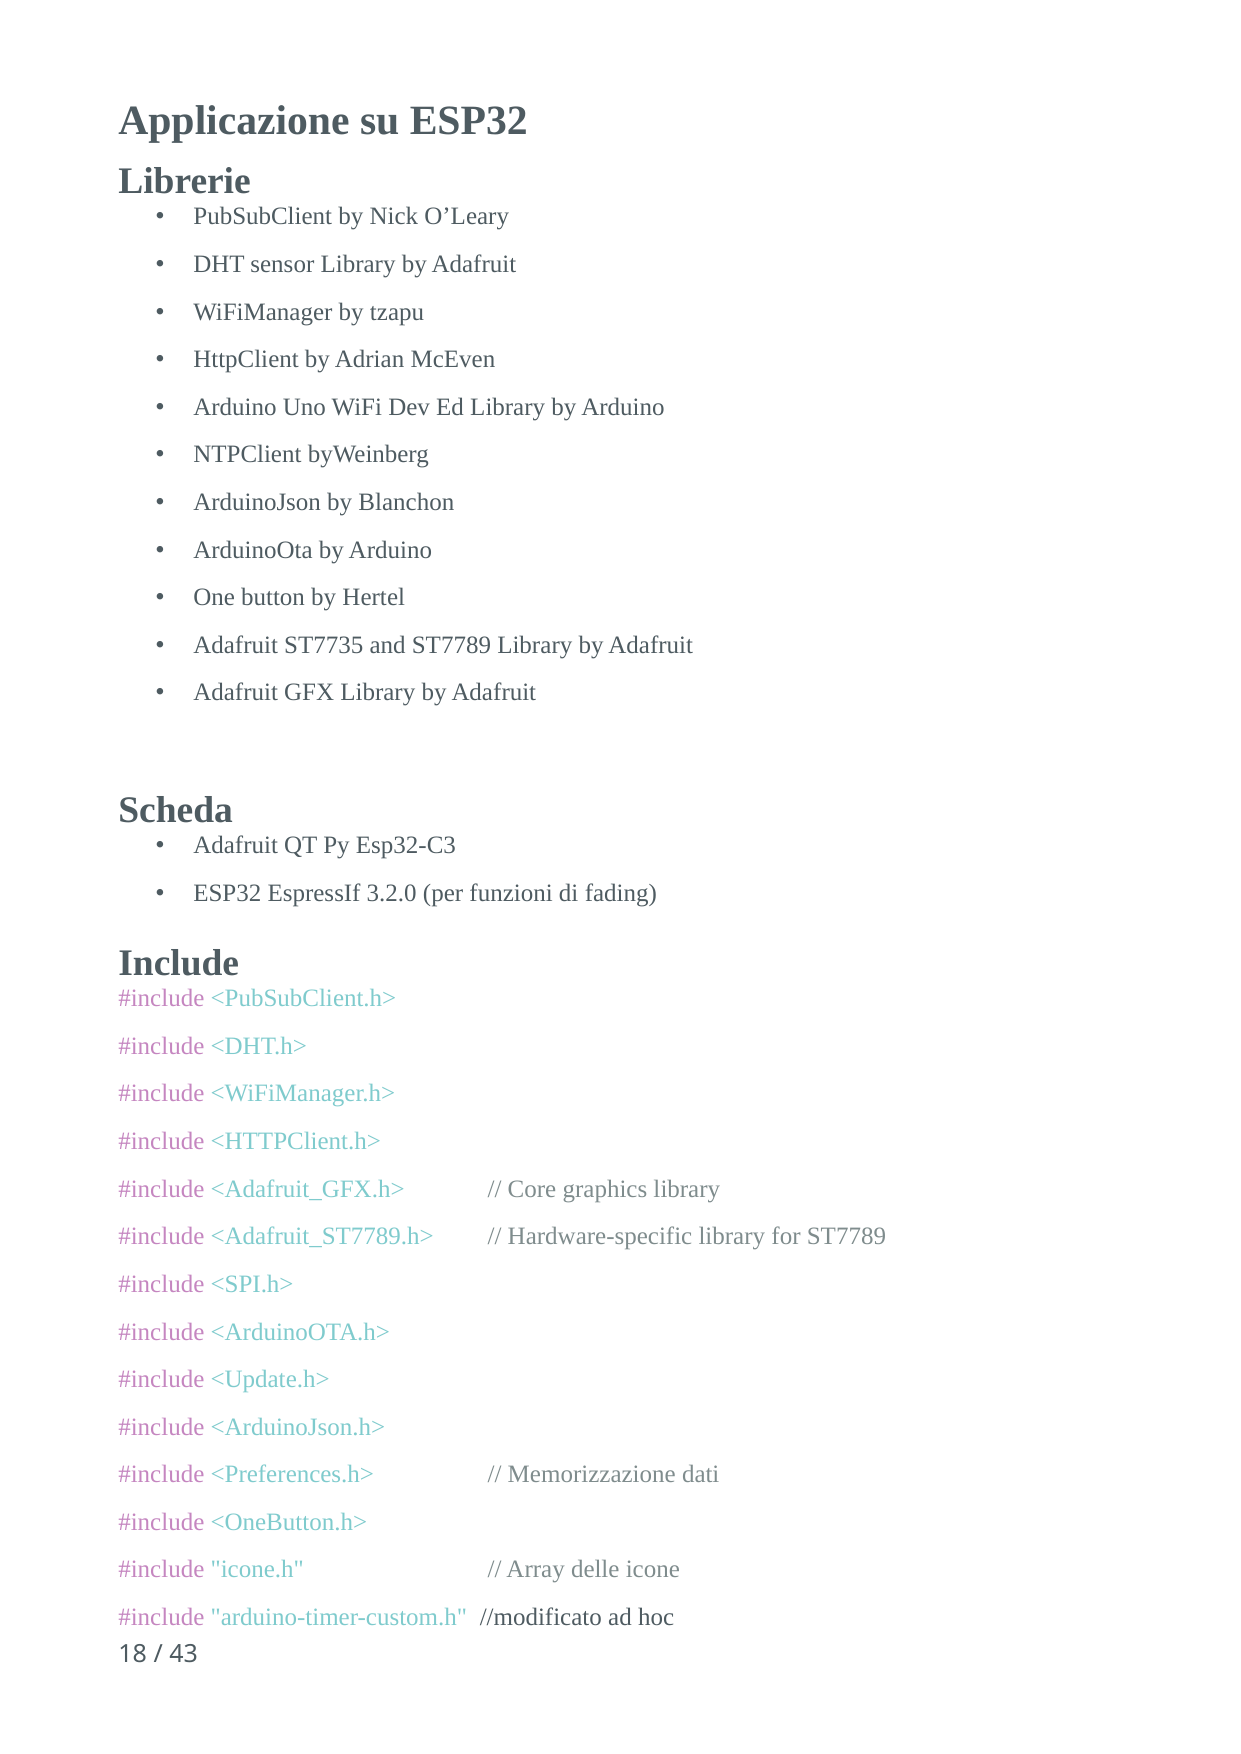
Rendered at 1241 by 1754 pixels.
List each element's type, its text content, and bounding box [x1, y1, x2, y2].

list WiFiManager by tzapu [156, 297, 193, 325]
subtitle Applicazione su ESP32 [528, 96, 1122, 144]
subtitle Scheda [233, 787, 1122, 830]
list Arduino Uno WiFi Dev Ed Library by Arduino [664, 392, 1122, 421]
subtitle Librerie [251, 158, 1122, 201]
list Adafruit GFX Library by Adafruit [156, 677, 1122, 706]
list WiFiManager by tzapu [424, 297, 1122, 325]
text #include <ArduinoOTA.h> [390, 1317, 1122, 1345]
text #include <DHT.h> [307, 1031, 1122, 1060]
list One button by Hertel [156, 582, 193, 611]
list ESP32 EspressIf 3.2.0 (per funzioni di fading) [657, 878, 1122, 907]
text #include <Update.h> [329, 1364, 1122, 1393]
list ArduinoOta by Arduino [156, 535, 193, 563]
text #include <WiFiManager.h> [118, 1078, 1122, 1107]
text #include <Preferences.h> // Memorizzazione dati [719, 1459, 1122, 1488]
list HttpClient by Adrian McEven [495, 344, 1122, 373]
list PubSubClient by Nick O’Leary [156, 201, 193, 230]
list PubSubClient by Nick O’Leary [509, 201, 1122, 230]
list Adafruit ST7735 and ST7789 Library by Adafruit [156, 630, 193, 659]
list DHT sensor Library by Adafruit [156, 249, 193, 278]
list DHT sensor Library by Adafruit [516, 249, 1122, 278]
list HttpClient by Adrian McEven [156, 344, 193, 373]
list Arduino Uno WiFi Dev Ed Library by Arduino [156, 392, 193, 421]
text #include "arduino-timer-custom.h" //modificato ad hoc [674, 1602, 1122, 1631]
text #include <PubSubClient.h> [118, 983, 1122, 1012]
list ArduinoOta by Arduino [432, 535, 1122, 563]
list NTPClient byWeinberg [156, 439, 1122, 468]
list One button by Hertel [405, 582, 1122, 611]
list ArduinoJson by Blanchon [156, 487, 193, 516]
text #include <OneButton.h> [367, 1507, 1122, 1536]
text #include "icone.h" // Array delle icone [118, 1554, 1122, 1583]
text #include <Adafruit_GFX.h> // Core graphics library [720, 1174, 1122, 1202]
list Adafruit ST7735 and ST7789 Library by Adafruit [693, 630, 1122, 659]
subtitle Include [239, 940, 1122, 983]
list ArduinoJson by Blanchon [454, 487, 1122, 516]
text #include <ArduinoJson.h> [385, 1412, 1122, 1441]
list ESP32 EspressIf 3.2.0 (per funzioni di fading) [156, 878, 193, 907]
list Adafruit QT Py Esp32-C3 [156, 830, 193, 859]
text #include <SPI.h> [293, 1269, 1122, 1298]
text #include <Adafruit_ST7789.h> // Hardware-specific library for ST7789 [886, 1221, 1122, 1250]
list Adafruit QT Py Esp32-C3 [456, 830, 1122, 859]
text #include <HTTPClient.h> [381, 1126, 1122, 1155]
